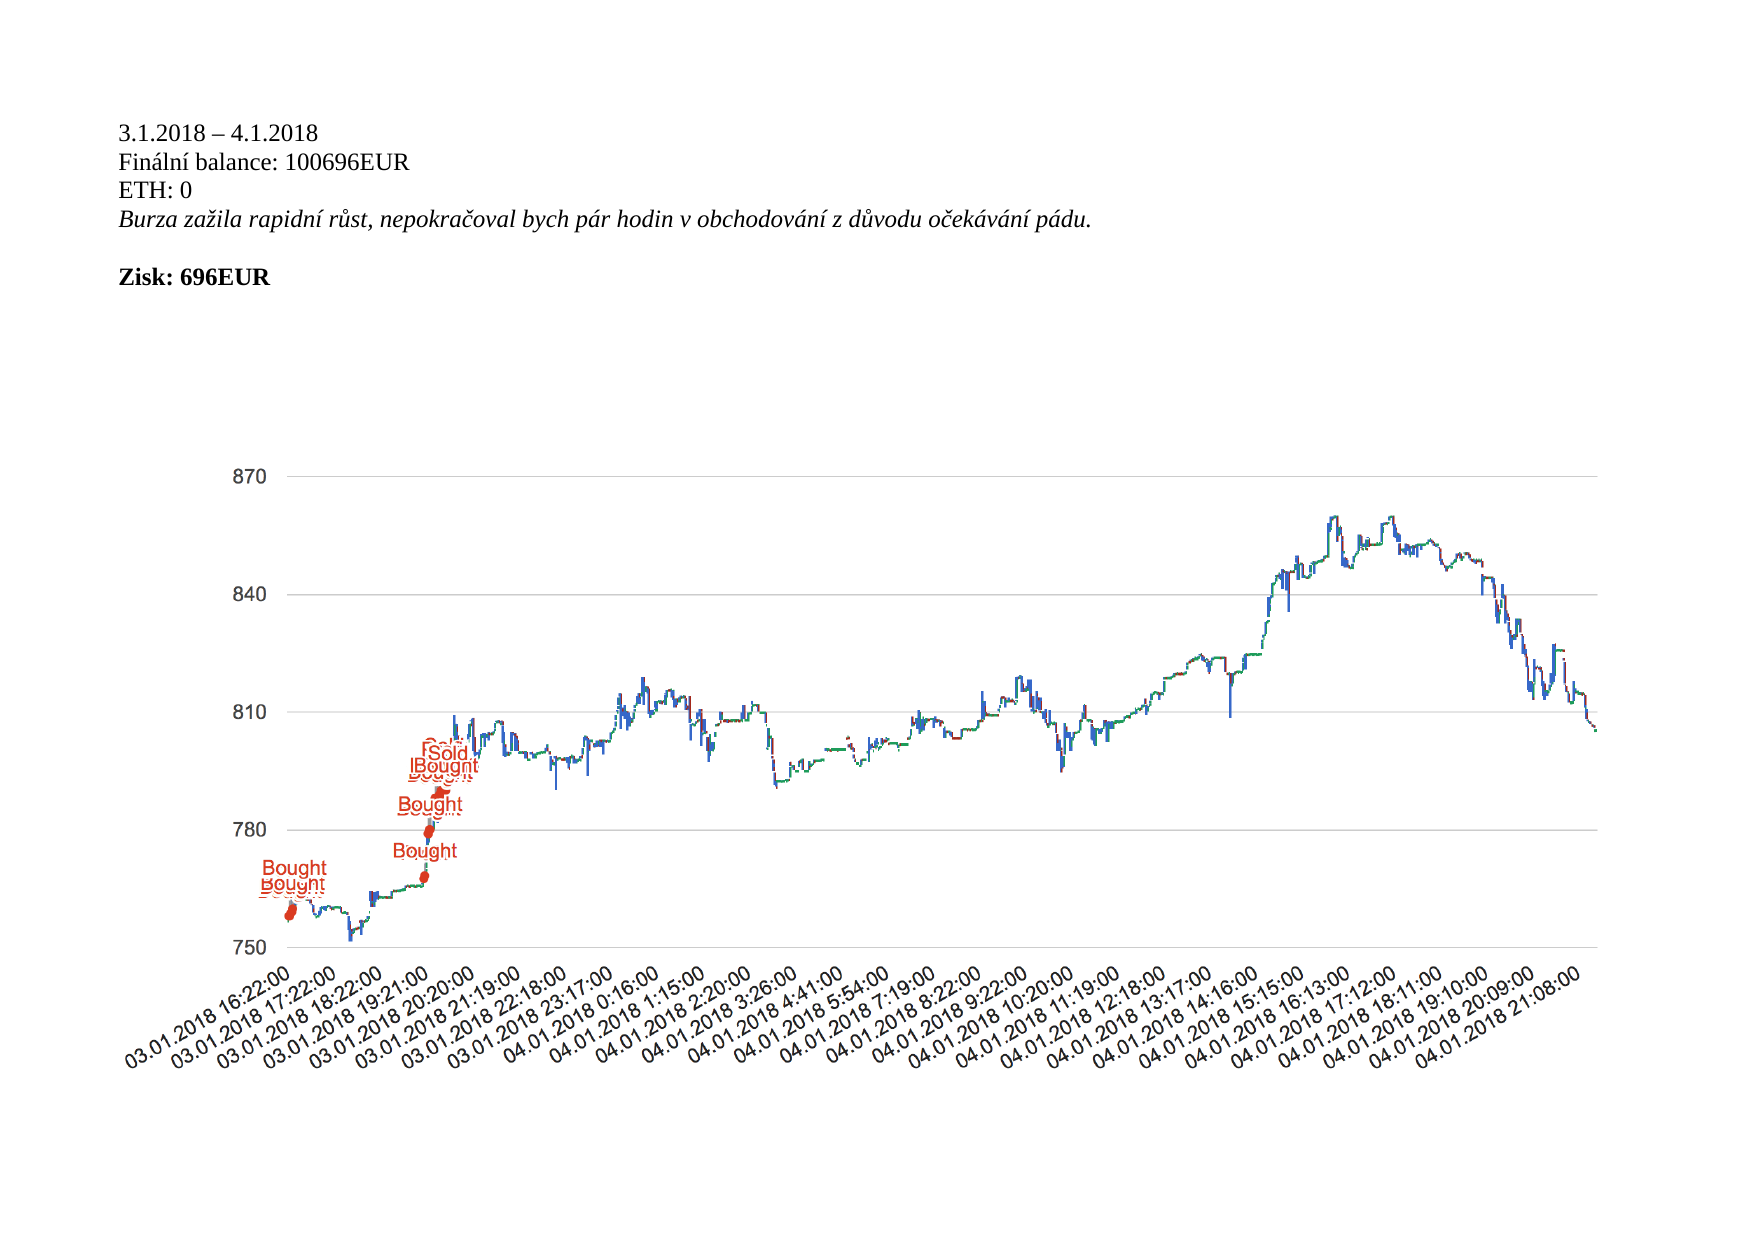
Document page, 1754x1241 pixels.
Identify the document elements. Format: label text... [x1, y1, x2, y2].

text 3.1.2018 – 4.1.2018 [118, 118, 1636, 147]
text Zisk: 696EUR [118, 262, 1636, 291]
picture [106, 398, 1625, 1122]
text Finální balance: 100696EUR [118, 147, 1636, 176]
text ETH: 0 [118, 176, 1636, 204]
text Burza zažila rapidní růst, nepokračoval bych pár hodin v obchodování z důvodu očekávání pádu. [118, 204, 1636, 233]
